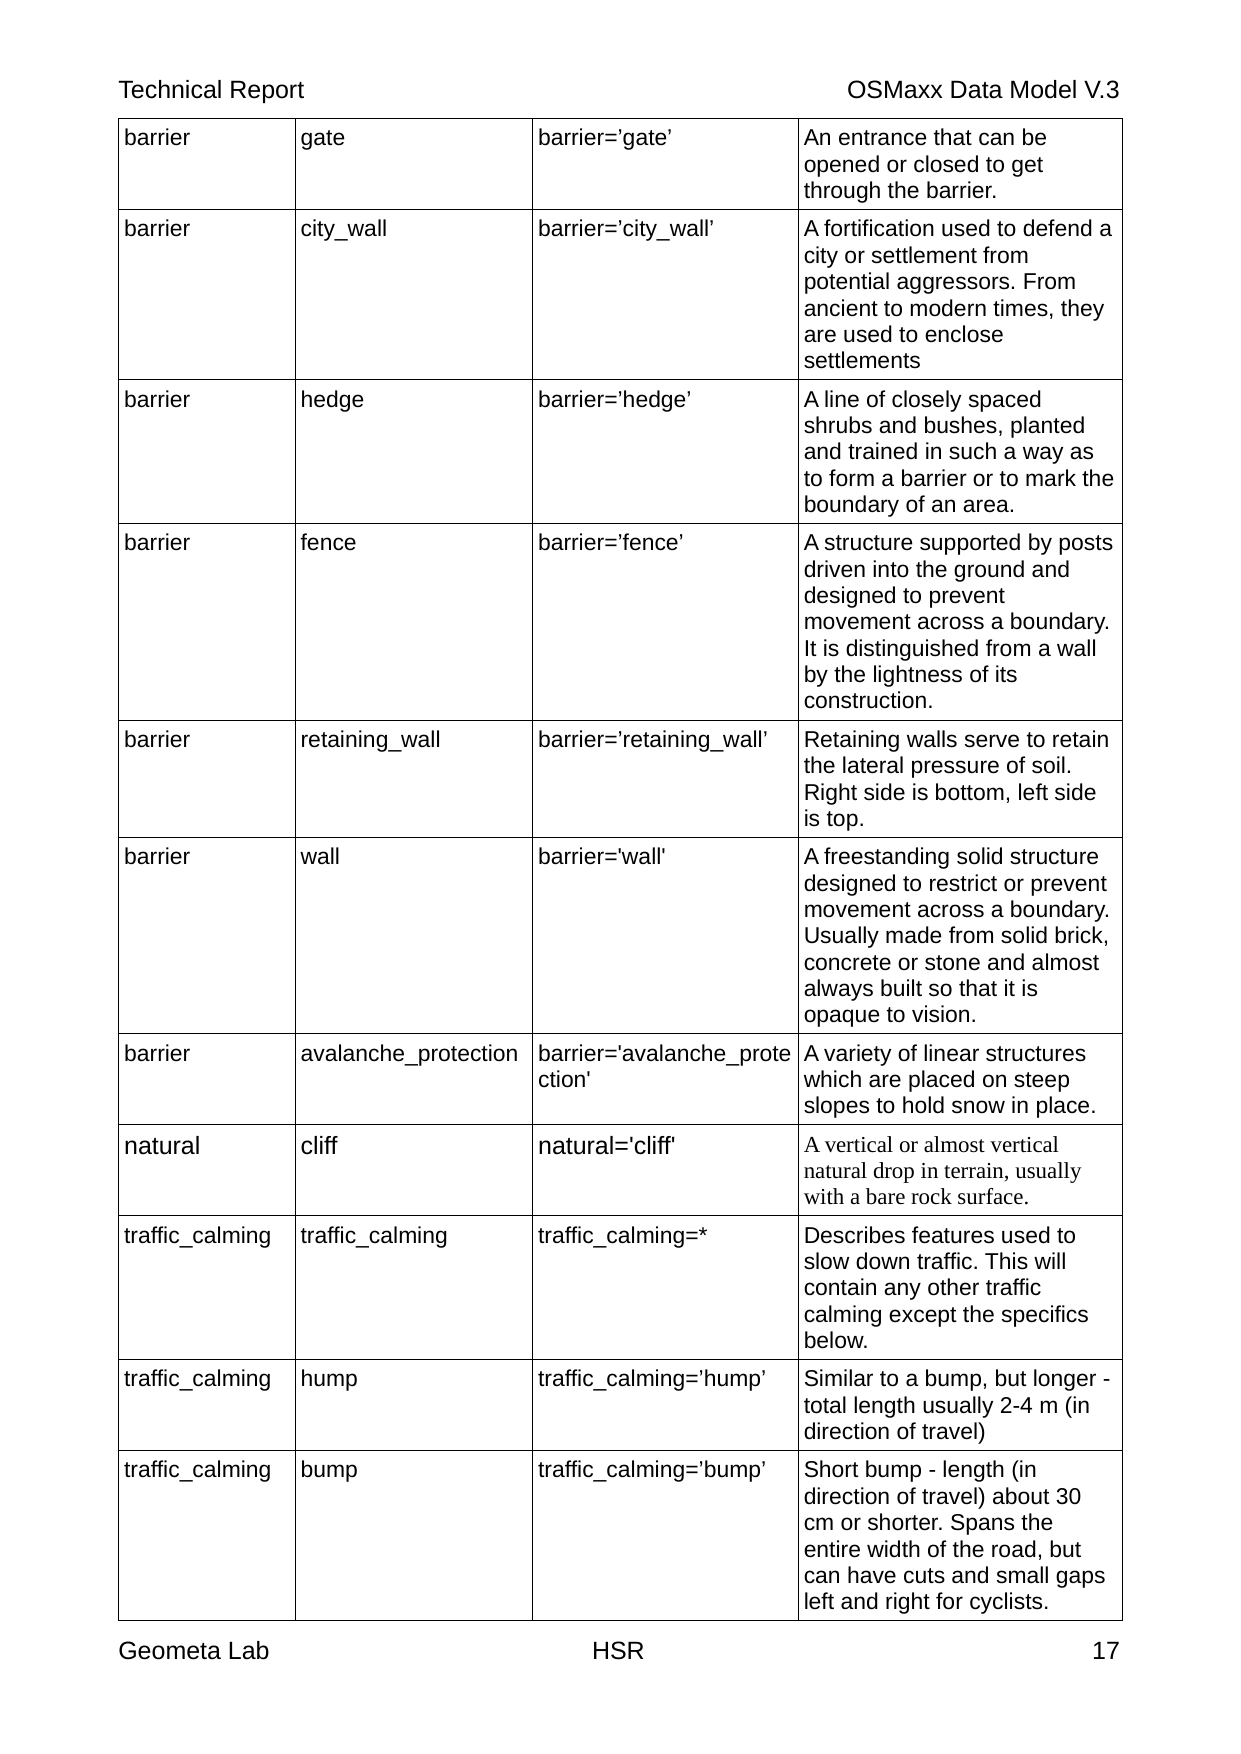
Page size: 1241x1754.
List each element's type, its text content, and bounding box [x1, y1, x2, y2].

table_cell barrier=’retaining_wall’ [533, 721, 798, 837]
table_cell barrier='wall' [533, 838, 798, 1033]
table_cell traffic_calming [119, 1360, 295, 1450]
table_cell retaining_wall [296, 721, 532, 837]
table_cell A line of closely spaced shrubs and bushes, planted and trained in such a way as to form a barrier or to mark the boundary of an area. [799, 380, 1122, 523]
table_cell traffic_calming [119, 1216, 295, 1359]
table_cell Similar to a bump, but longer - total length usually 2-4 m (in direction of travel) [799, 1360, 1122, 1450]
table_cell barrier [119, 721, 295, 837]
table_cell wall [296, 838, 532, 1033]
table_cell A freestanding solid structure designed to restrict or prevent movement across a boundary. Usually made from solid brick, concrete or stone and almost always built so that it is opaque to vision. [799, 838, 1122, 1033]
table_cell gate [296, 119, 532, 209]
table_cell city_wall [296, 210, 532, 379]
table_cell barrier [119, 838, 295, 1033]
table_cell Short bump - length (in direction of travel) about 30 cm or shorter. Spans the entire width of the road, but can have cuts and small gaps left and right for cyclists. [799, 1451, 1122, 1620]
table_cell A variety of linear structures which are placed on steep slopes to hold snow in place. [799, 1034, 1122, 1124]
table_cell barrier [119, 1034, 295, 1124]
table_cell natural [119, 1125, 295, 1215]
table_cell fence [296, 524, 532, 719]
table_cell A fortification used to defend a city or settlement from potential aggressors. From ancient to modern times, they are used to enclose settlements [799, 210, 1122, 379]
table_cell traffic_calming [296, 1216, 532, 1359]
table_cell barrier [119, 380, 295, 523]
table_cell barrier=’city_wall’ [533, 210, 798, 379]
table_cell barrier [119, 210, 295, 379]
table_cell A structure supported by posts driven into the ground and designed to prevent movement across a boundary. It is distinguished from a wall by the lightness of its construction. [799, 524, 1122, 719]
table_cell Describes features used to slow down traffic. This will contain any other traffic calming except the specifics below. [799, 1216, 1122, 1359]
table_cell avalanche_protection [296, 1034, 532, 1124]
table_cell barrier=’fence’ [533, 524, 798, 719]
table_cell traffic_calming=* [533, 1216, 798, 1359]
table_cell traffic_calming=’hump’ [533, 1360, 798, 1450]
table_cell barrier [119, 119, 295, 209]
table_cell traffic_calming=’bump’ [533, 1451, 798, 1620]
table_cell An entrance that can be opened or closed to get through the barrier. [799, 119, 1122, 209]
table_cell barrier [119, 524, 295, 719]
table_cell hump [296, 1360, 532, 1450]
table_cell hedge [296, 380, 532, 523]
table_cell Retaining walls serve to retain the lateral pressure of soil. Right side is bottom, left side is top. [799, 721, 1122, 837]
table_cell barrier=’gate’ [533, 119, 798, 209]
table_cell natural='cliff' [533, 1125, 798, 1215]
table_cell traffic_calming [119, 1451, 295, 1620]
table_cell barrier=’hedge’ [533, 380, 798, 523]
table_cell cliff [296, 1125, 532, 1215]
table_cell bump [296, 1451, 532, 1620]
table_cell barrier='avalanche_protection' [533, 1034, 798, 1124]
table_cell A vertical or almost vertical natural drop in terrain, usually with a bare rock surface. [799, 1125, 1122, 1215]
